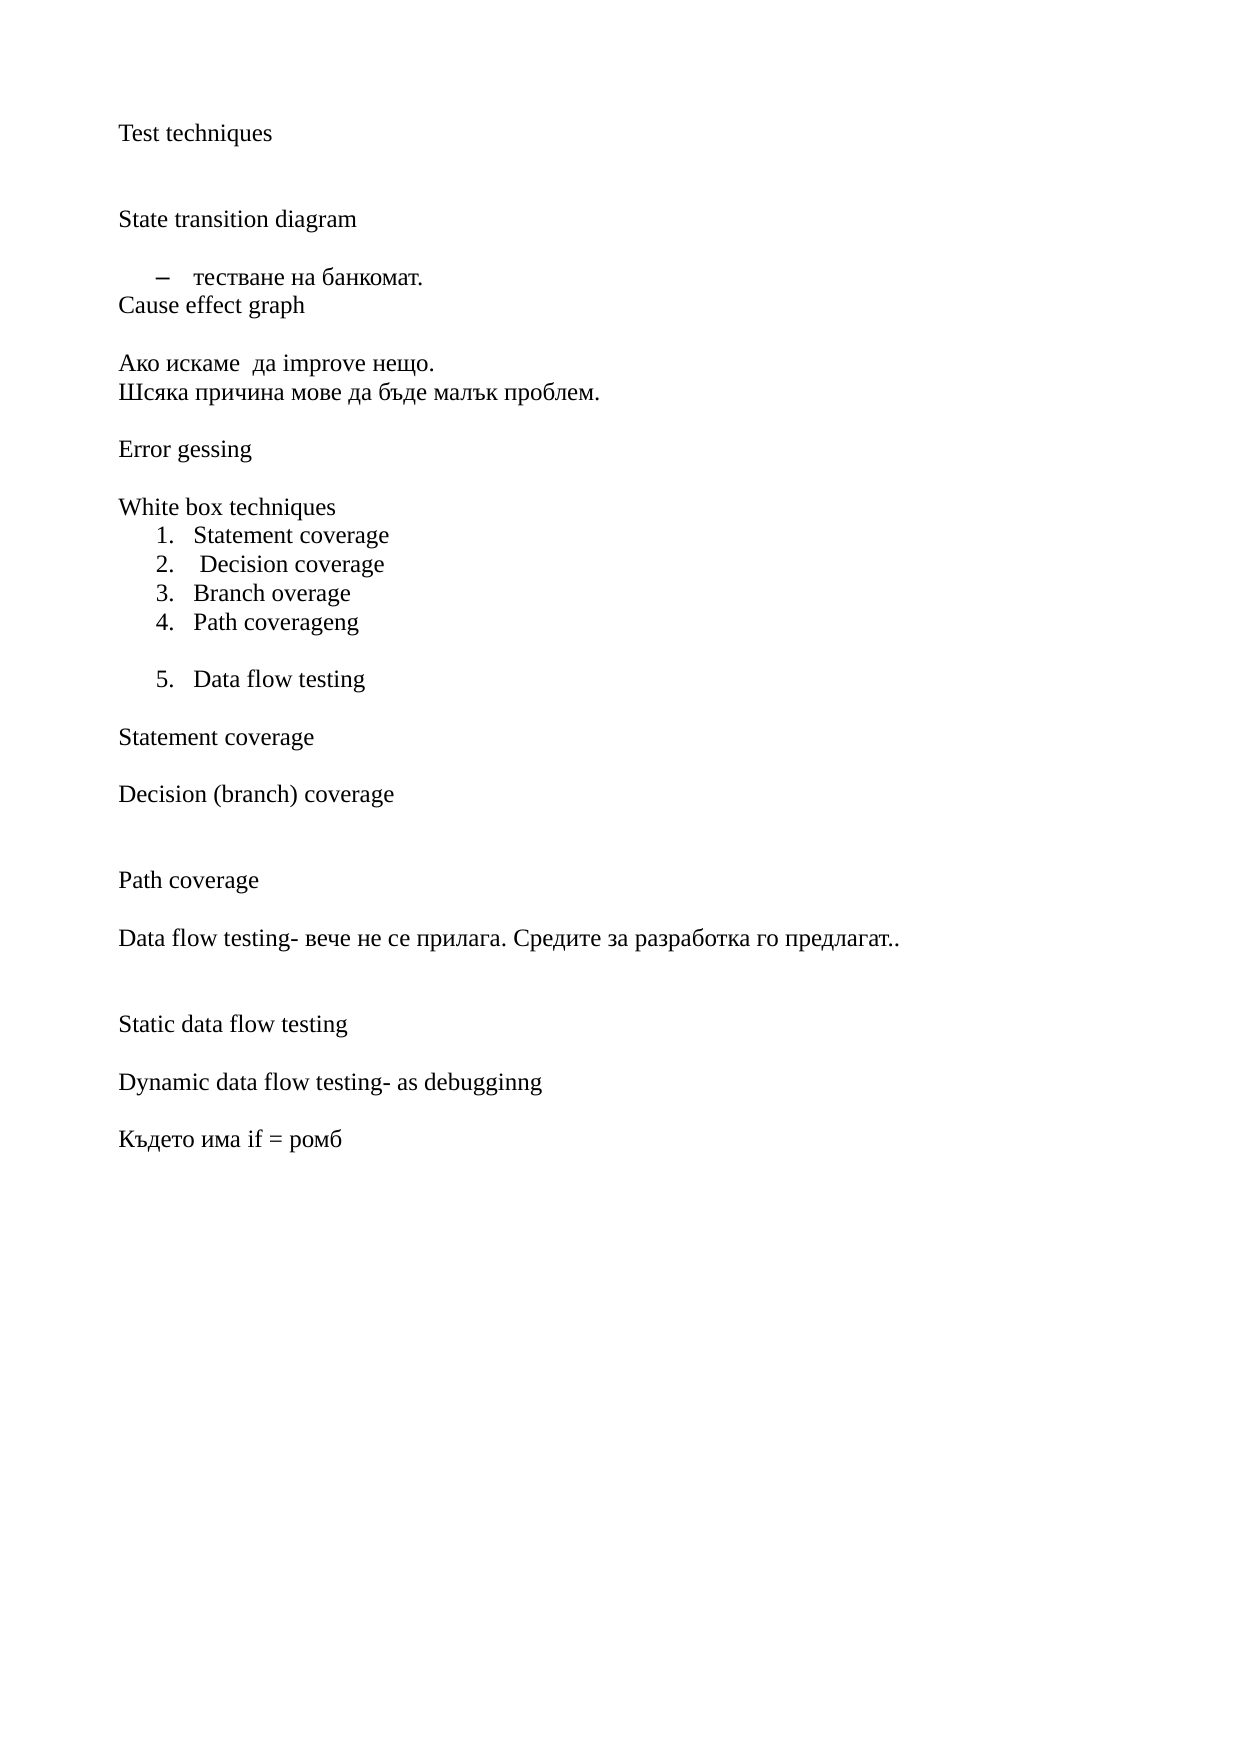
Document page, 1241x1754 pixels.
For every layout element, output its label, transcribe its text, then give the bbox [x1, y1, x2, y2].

list Branch overage [156, 578, 1122, 607]
list Statement coverage [156, 521, 1122, 549]
list Path coverageng [156, 607, 1122, 636]
list тестване на банкомат. [156, 262, 1122, 291]
text Cause effect graph [118, 291, 1122, 319]
text Decision (branch) coverage [118, 779, 1122, 808]
text Data flow testing- вече не се прилага. Средите за разработка го предлагат.. [118, 923, 1122, 952]
text White box techniques [118, 492, 1122, 521]
text Error gessing [118, 434, 1122, 463]
text Test techniques [118, 118, 1122, 147]
text Шсяка причина мове да бъде малък проблем. [118, 377, 1122, 406]
list Data flow testing [156, 664, 1122, 693]
text Static data flow testing [118, 1009, 1122, 1038]
text Path coverage [118, 866, 1122, 894]
text Ако искаме да improve нещо. [118, 348, 1122, 377]
text Statement coverage [118, 722, 1122, 751]
text State transition diagram [118, 204, 1122, 233]
list Decision coverage [156, 549, 1122, 578]
text Където има if = ромб [118, 1124, 1122, 1153]
text Dynamic data flow testing- as debugginng [118, 1067, 1122, 1096]
